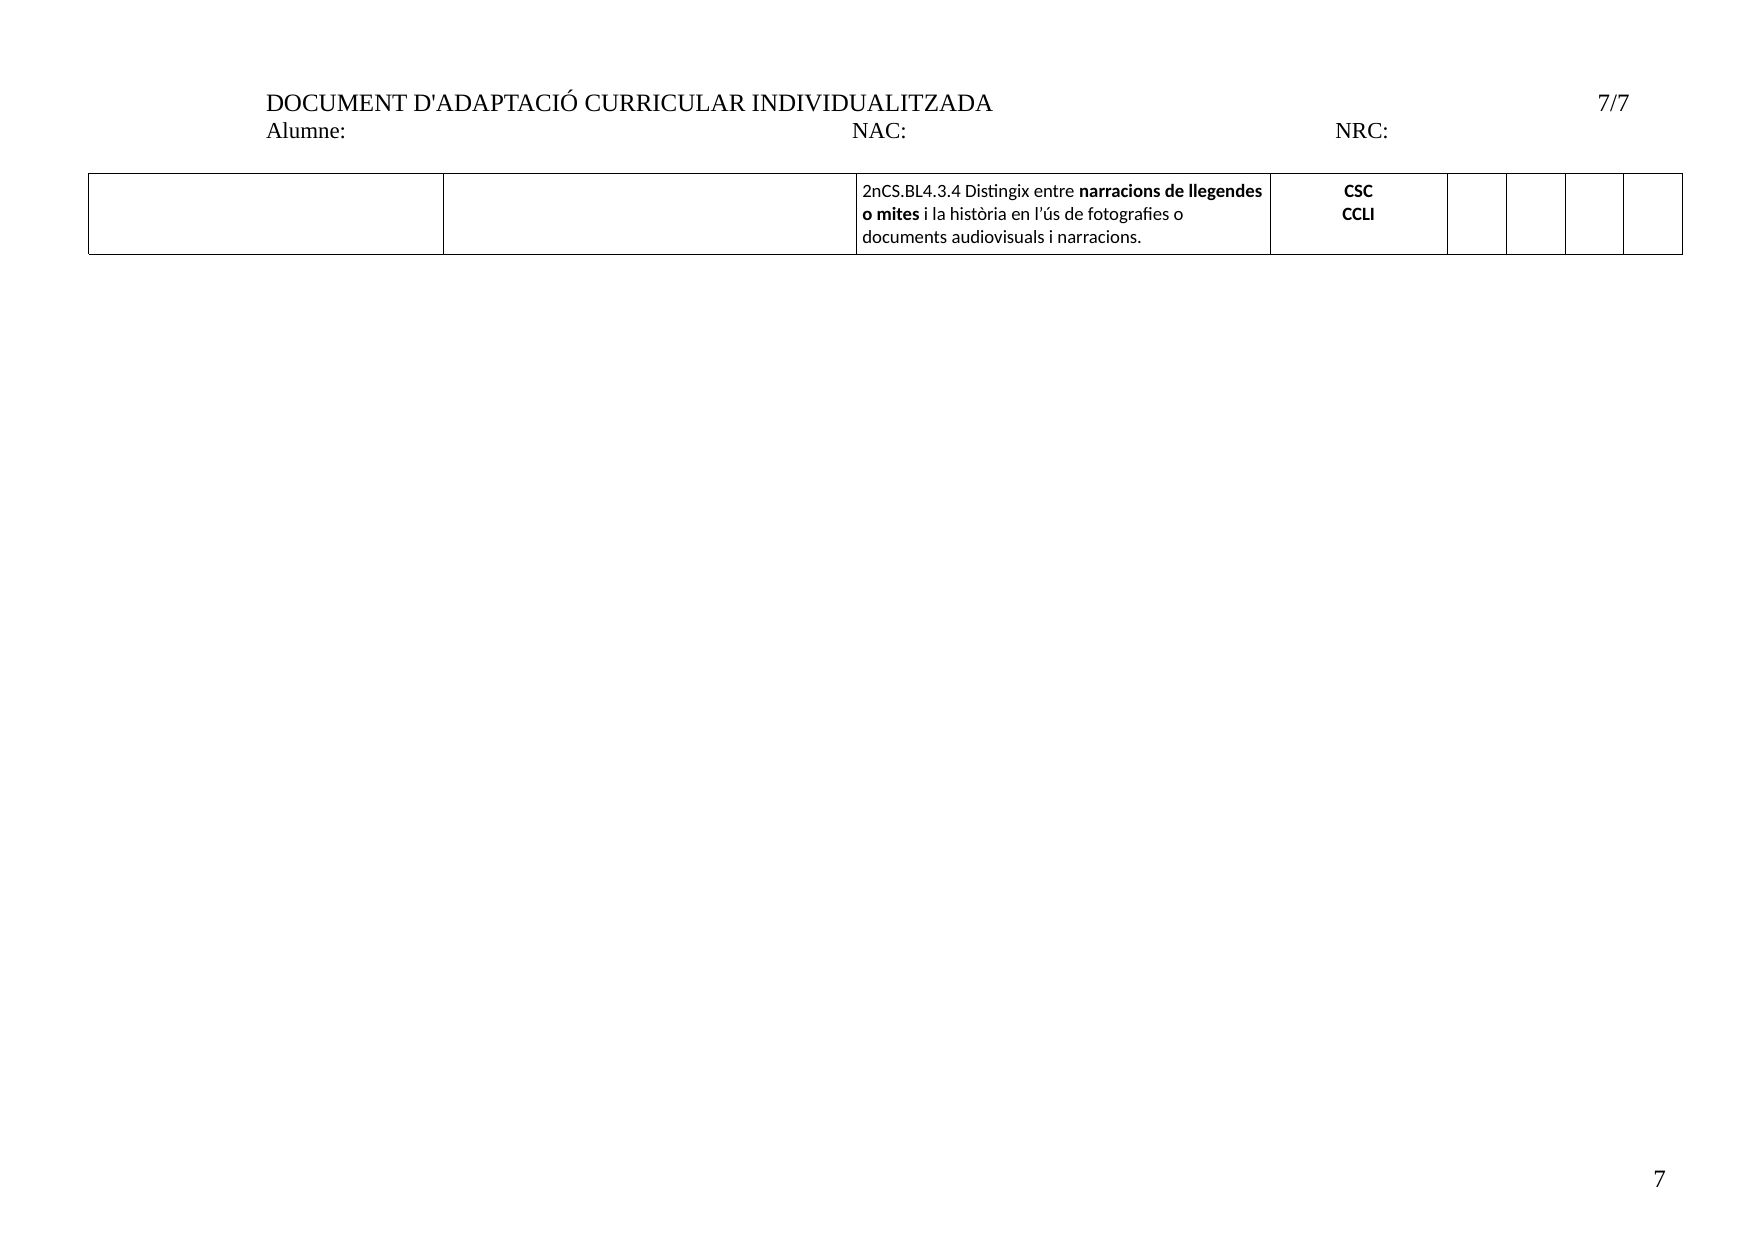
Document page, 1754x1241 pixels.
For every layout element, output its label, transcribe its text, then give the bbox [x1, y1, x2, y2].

table_cell CSC CCLI [1271, 174, 1447, 253]
table_cell [1448, 174, 1506, 253]
table_cell [89, 174, 443, 253]
table_cell [1566, 174, 1623, 253]
table_cell [444, 174, 856, 253]
table_cell 2nCS.BL4.3.4 Distingix entre narracions de llegendes o mites i la història en l’ús de fotografies o documents audiovisuals i narracions. [857, 174, 1270, 253]
table_cell [1507, 174, 1565, 253]
table_cell [1624, 174, 1682, 253]
